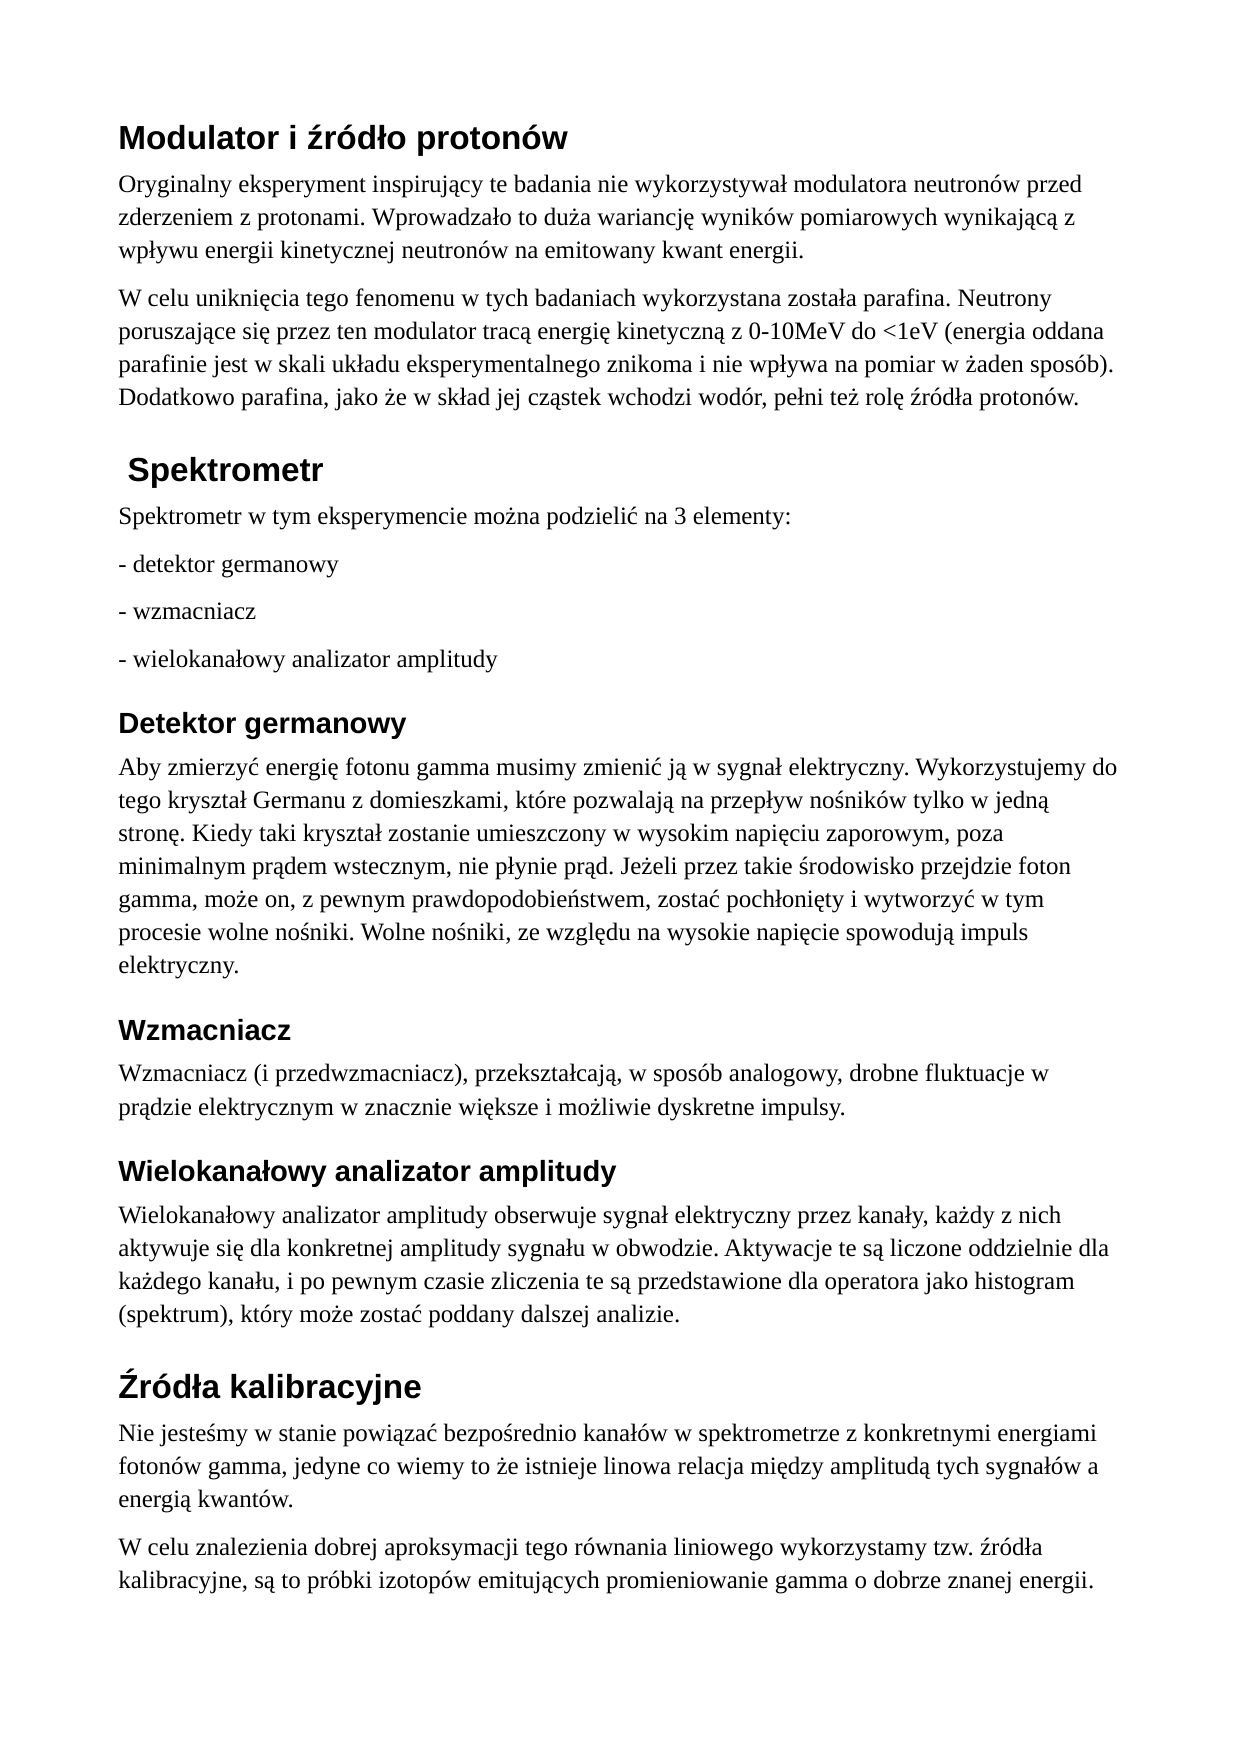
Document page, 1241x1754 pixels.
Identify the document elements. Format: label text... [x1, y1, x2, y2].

text - detektor germanowy [118, 549, 1122, 577]
text Oryginalny eksperyment inspirujący te badania nie wykorzystywał modulatora neutronów przed zderzeniem z protonami. Wprowadzało to duża wariancję wyników pomiarowych wynikającą z wpływu energii kinetycznej neutronów na emitowany kwant energii. [118, 169, 1122, 264]
text - wzmacniacz [118, 596, 1122, 625]
subtitle Spektrometr [118, 450, 1122, 489]
subtitle Wzmacniacz [118, 1012, 1122, 1046]
text W celu uniknięcia tego fenomenu w tych badaniach wykorzystana została parafina. Neutrony poruszające się przez ten modulator tracą energię kinetyczną z 0-10MeV do <1eV (energia oddana parafinie jest w skali układu eksperymentalnego znikoma i nie wpływa na pomiar w żaden sposób). Dodatkowo parafina, jako że w skład jej cząstek wchodzi wodór, pełni też rolę źródła protonów. [118, 283, 1122, 411]
text Spektrometr w tym eksperymencie można podzielić na 3 elementy: [118, 501, 1122, 530]
subtitle Detektor germanowy [118, 706, 1122, 740]
text Wzmacniacz (i przedwzmacniacz), przekształcają, w sposób analogowy, drobne fluktuacje w prądzie elektrycznym w znacznie większe i możliwie dyskretne impulsy. [118, 1058, 1122, 1120]
subtitle Źródła kalibracyjne [118, 1367, 1122, 1406]
text Nie jesteśmy w stanie powiązać bezpośrednio kanałów w spektrometrze z konkretnymi energiami fotonów gamma, jedyne co wiemy to że istnieje linowa relacja między amplitudą tych sygnałów a energią kwantów. [118, 1418, 1122, 1513]
text Aby zmierzyć energię fotonu gamma musimy zmienić ją w sygnał elektryczny. Wykorzystujemy do tego kryształ Germanu z domieszkami, które pozwalają na przepływ nośników tylko w jedną stronę. Kiedy taki kryształ zostanie umieszczony w wysokim napięciu zaporowym, poza minimalnym prądem wstecznym, nie płynie prąd. Jeżeli przez takie środowisko przejdzie foton gamma, może on, z pewnym prawdopodobieństwem, zostać pochłonięty i wytworzyć w tym procesie wolne nośniki. Wolne nośniki, ze względu na wysokie napięcie spowodują impuls elektryczny. [118, 752, 1122, 979]
subtitle Wielokanałowy analizator amplitudy [118, 1154, 1122, 1187]
subtitle Modulator i źródło protonów [118, 118, 1122, 157]
text Wielokanałowy analizator amplitudy obserwuje sygnał elektryczny przez kanały, każdy z nich aktywuje się dla konkretnej amplitudy sygnału w obwodzie. Aktywacje te są liczone oddzielnie dla każdego kanału, i po pewnym czasie zliczenia te są przedstawione dla operatora jako histogram (spektrum), który może zostać poddany dalszej analizie. [118, 1200, 1122, 1328]
text - wielokanałowy analizator amplitudy [118, 644, 1122, 673]
text W celu znalezienia dobrej aproksymacji tego równania liniowego wykorzystamy tzw. źródła kalibracyjne, są to próbki izotopów emitujących promieniowanie gamma o dobrze znanej energii. [118, 1532, 1122, 1594]
